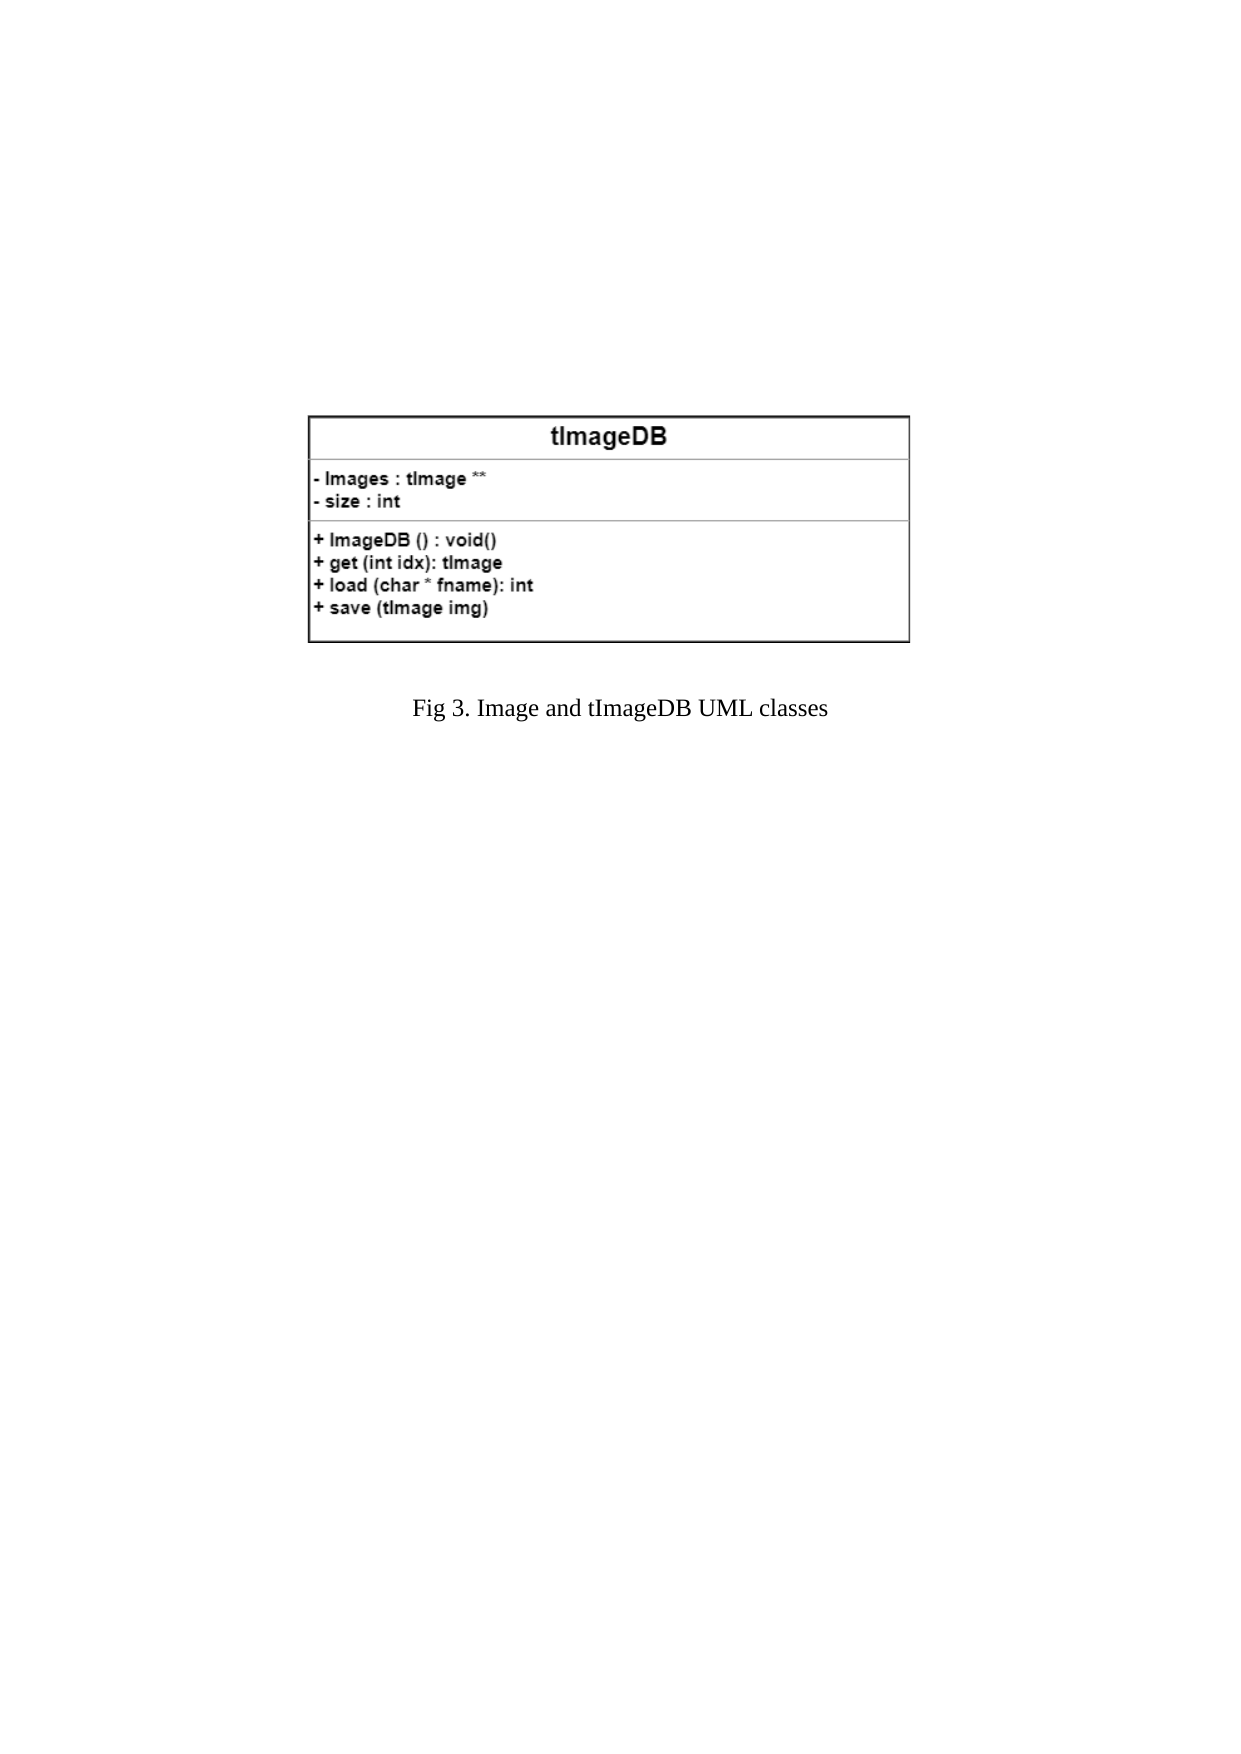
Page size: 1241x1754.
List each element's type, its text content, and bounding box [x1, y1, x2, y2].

picture [307, 415, 911, 643]
text Fig 3. Image and tImageDB UML classes [118, 693, 1122, 722]
